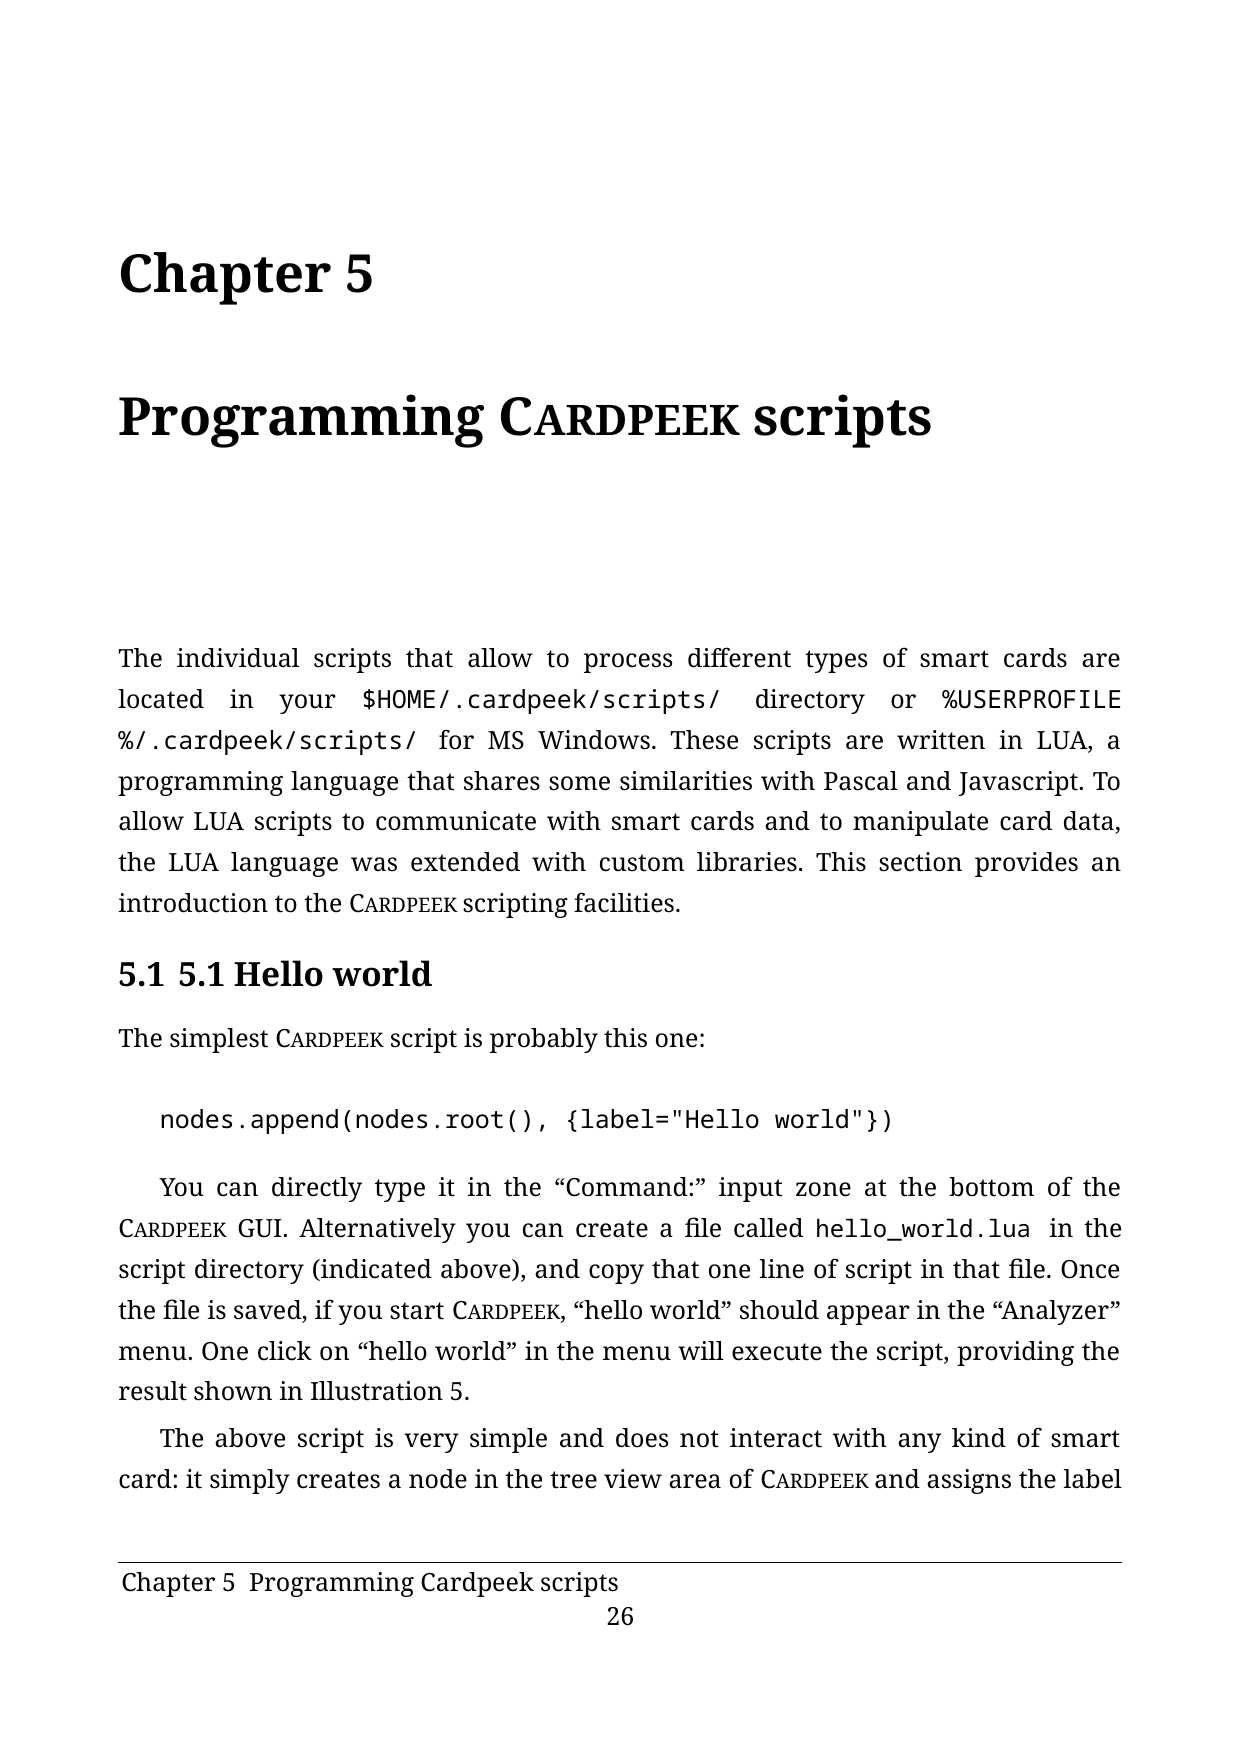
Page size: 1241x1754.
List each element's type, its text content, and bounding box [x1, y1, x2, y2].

text The above script is very simple and does not interact with any kind of smart card: it simply creates a node in the tree view area of Cardpeek and assigns the label [118, 1421, 1122, 1496]
text The individual scripts that allow to process different types of smart cards are located in your $HOME/.cardpeek/scripts/ directory or %USERPROFILE%/.cardpeek/scripts/ for MS Windows. These scripts are written in LUA, a programming language that shares some similarities with Pascal and Javascript. To allow LUA scripts to communicate with smart cards and to manipulate card data, the LUA language was extended with custom libraries. This section provides an introduction to the Cardpeek scripting facilities. [118, 641, 1122, 920]
text The simplest Cardpeek script is probably this one: [118, 1021, 1122, 1055]
text nodes.append(nodes.root(), {label="Hello world"}) [159, 1102, 1122, 1136]
subtitle 5.1 Hello world [118, 951, 1122, 997]
text You can directly type it in the “Command:” input zone at the bottom of the Cardpeek GUI. Alternatively you can create a file called hello_world.lua in the script directory (indicated above), and copy that one line of script in that file. Once the file is saved, if you start Cardpeek, “hello world” should appear in the “Analyzer” menu. One click on “hello world” in the menu will execute the script, providing the result shown in Illustration 5. [118, 1170, 1122, 1408]
subtitle Programming Cardpeek scripts [118, 236, 1122, 451]
